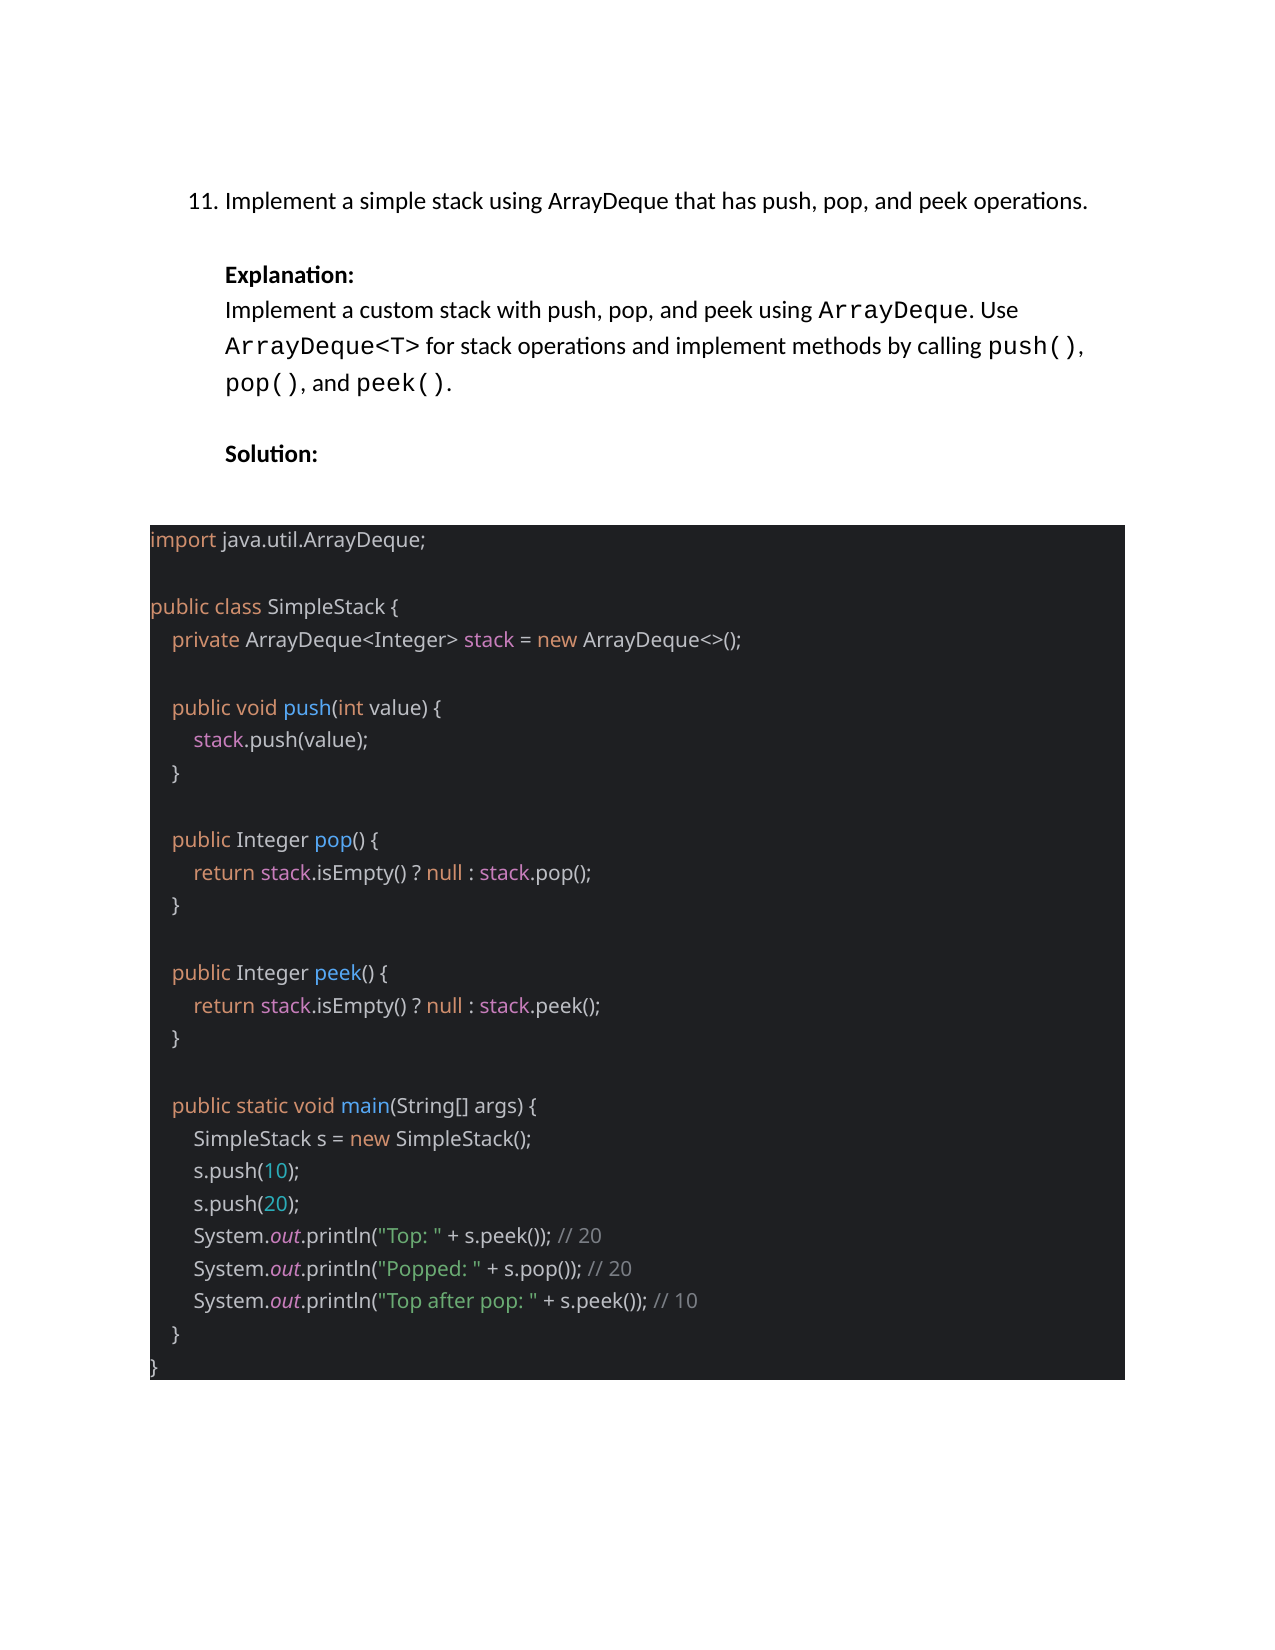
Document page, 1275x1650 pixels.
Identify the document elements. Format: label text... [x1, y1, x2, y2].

list Explanation: [225, 259, 1125, 290]
list Solution: [225, 438, 1125, 469]
text import java.util.ArrayDeque; public class SimpleStack { private ArrayDeque<Integer> stack = new ArrayDeque<>(); public void push(int value) { stack.push(value); } public Integer pop() { return stack.isEmpty() ? null : stack.pop(); } public Integer peek() { return stack.isEmpty() ? null : stack.peek(); } public static void main(String[] args) { SimpleStack s = new SimpleStack(); s.push(10); s.push(20); System.out.println("Top: " + s.peek()); // 20 System.out.println("Popped: " + s.pop()); // 20 System.out.println("Top after pop: " + s.peek()); // 10 } } [150, 525, 1125, 1380]
list Implement a custom stack with push, pop, and peek using ArrayDeque. Use ArrayDeque<T> for stack operations and implement methods by calling push(), pop(), and peek(). [225, 294, 1125, 398]
list Implement a simple stack using ArrayDeque that has push, pop, and peek operations. [187, 185, 1125, 216]
